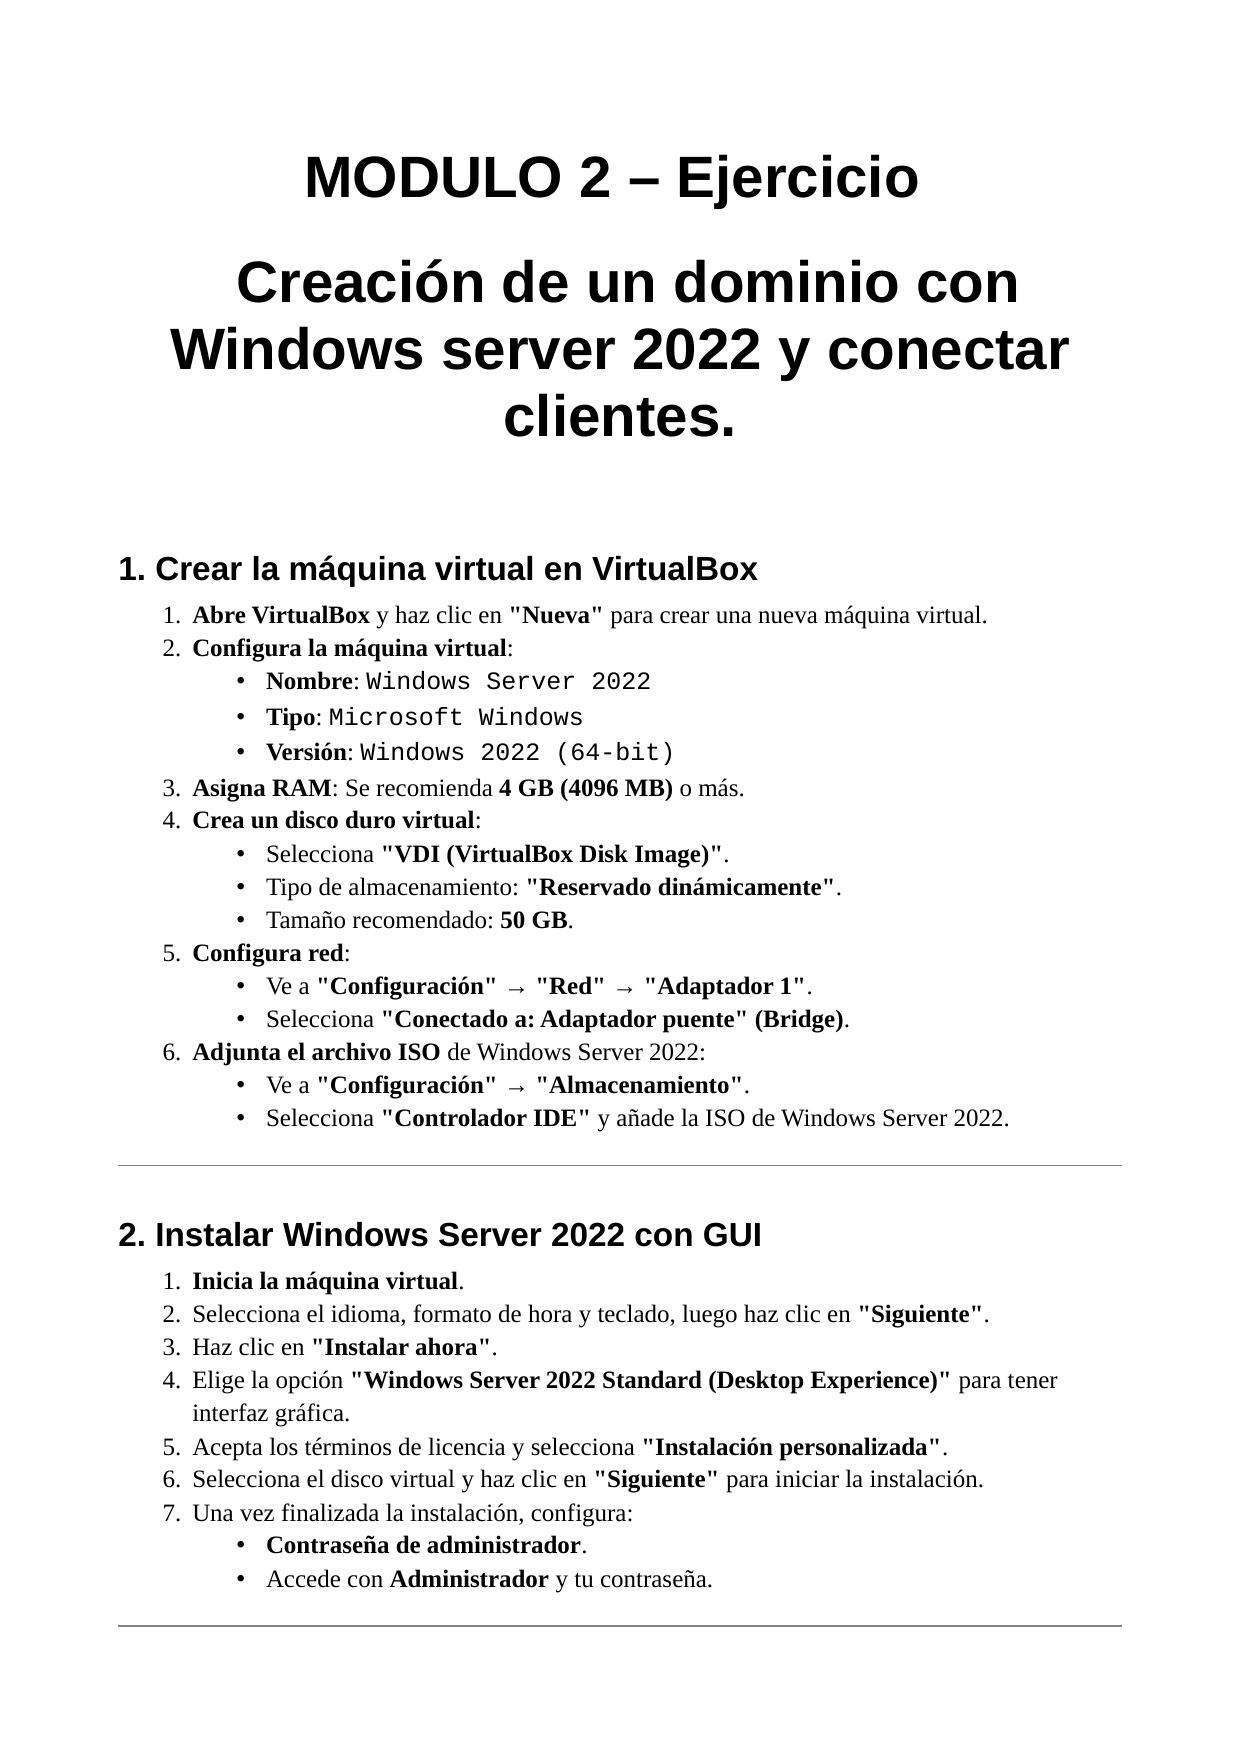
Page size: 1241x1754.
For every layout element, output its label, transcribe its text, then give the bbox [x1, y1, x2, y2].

list Elige la opción "Windows Server 2022 Standard (Desktop Experience)" para tener interfaz gráfica. [162, 1366, 1122, 1427]
list Adjunta el archivo ISO de Windows Server 2022: [162, 1037, 1122, 1066]
list Configura la máquina virtual: [162, 633, 1122, 662]
subtitle 2. Instalar Windows Server 2022 con GUI [118, 1216, 1122, 1254]
list Configura red: [162, 938, 1122, 966]
list Inicia la máquina virtual. [162, 1266, 1122, 1295]
list Ve a "Configuración" → "Red" → "Adaptador 1". [236, 971, 1122, 999]
title MODULO 2 – Ejercicio [118, 143, 1122, 210]
list Ve a "Configuración" → "Almacenamiento". [236, 1070, 1122, 1098]
list Crea un disco duro virtual: [162, 806, 1122, 834]
list Versión: Windows 2022 (64-bit) [236, 737, 1122, 768]
list Haz clic en "Instalar ahora". [162, 1332, 1122, 1361]
list Abre VirtualBox y haz clic en "Nueva" para crear una nueva máquina virtual. [162, 600, 1122, 629]
list Nombre: Windows Server 2022 [236, 666, 1122, 697]
list Selecciona el disco virtual y haz clic en "Siguiente" para iniciar la instalación. [162, 1464, 1122, 1493]
list Selecciona el idioma, formato de hora y teclado, luego haz clic en "Siguiente". [162, 1299, 1122, 1328]
list Asigna RAM: Se recomienda 4 GB (4096 MB) o más. [162, 773, 1122, 801]
list Tipo: Microsoft Windows [236, 702, 1122, 733]
list Tipo de almacenamiento: "Reservado dinámicamente". [236, 872, 1122, 900]
list Selecciona "Conectado a: Adaptador puente" (Bridge). [236, 1004, 1122, 1032]
list Selecciona "Controlador IDE" y añade la ISO de Windows Server 2022. [236, 1103, 1122, 1132]
title Creación de un dominio con Windows server 2022 y conectar clientes. [118, 248, 1122, 516]
list Contraseña de administrador. [236, 1531, 1122, 1559]
list Accede con Administrador y tu contraseña. [236, 1564, 1122, 1592]
list Acepta los términos de licencia y selecciona "Instalación personalizada". [162, 1432, 1122, 1460]
list Selecciona "VDI (VirtualBox Disk Image)". [236, 839, 1122, 867]
subtitle 1. Crear la máquina virtual en VirtualBox [118, 549, 1122, 588]
list Tamaño recomendado: 50 GB. [236, 905, 1122, 933]
list Una vez finalizada la instalación, configura: [162, 1498, 1122, 1526]
